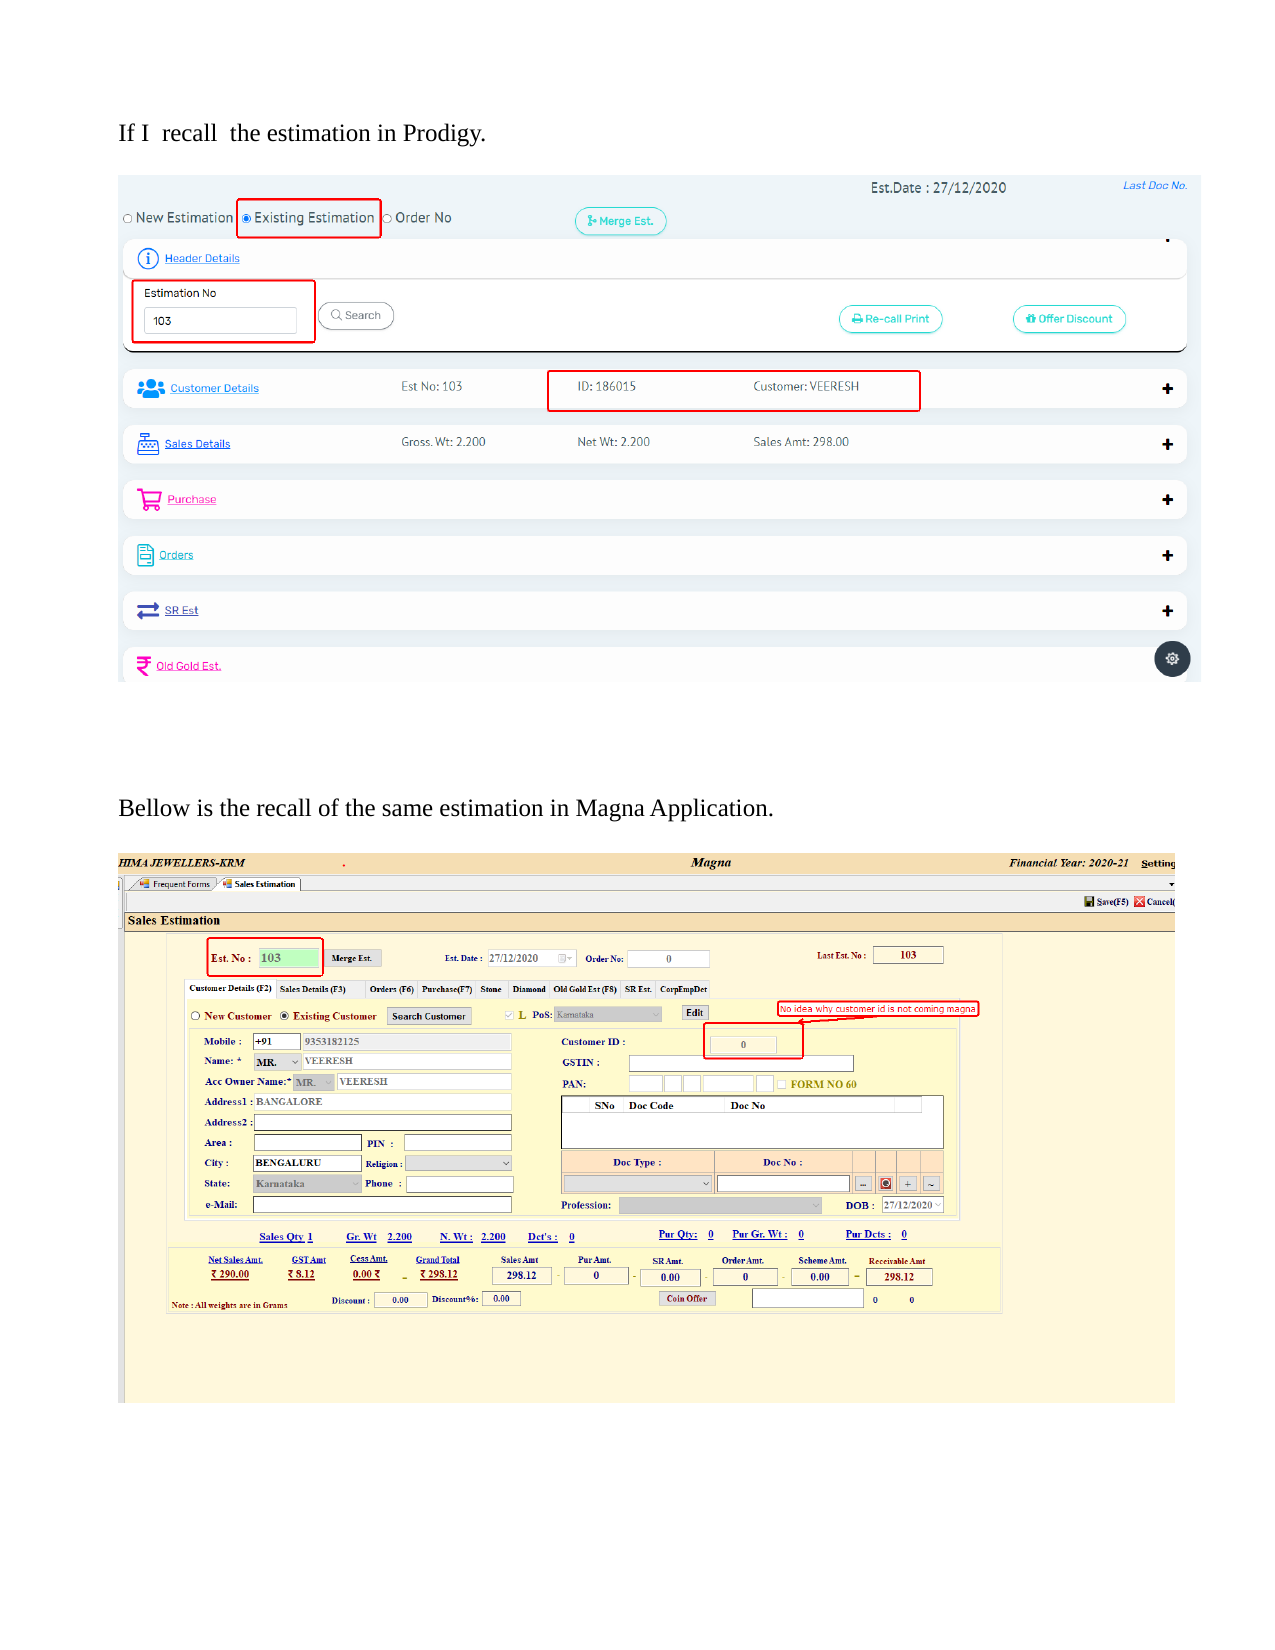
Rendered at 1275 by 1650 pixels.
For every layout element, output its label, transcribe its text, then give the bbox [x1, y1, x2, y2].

text Bellow is the recall of the same estimation in Magna Application. [118, 793, 1157, 822]
text If I recall the estimation in Prodigy. [118, 118, 1157, 147]
